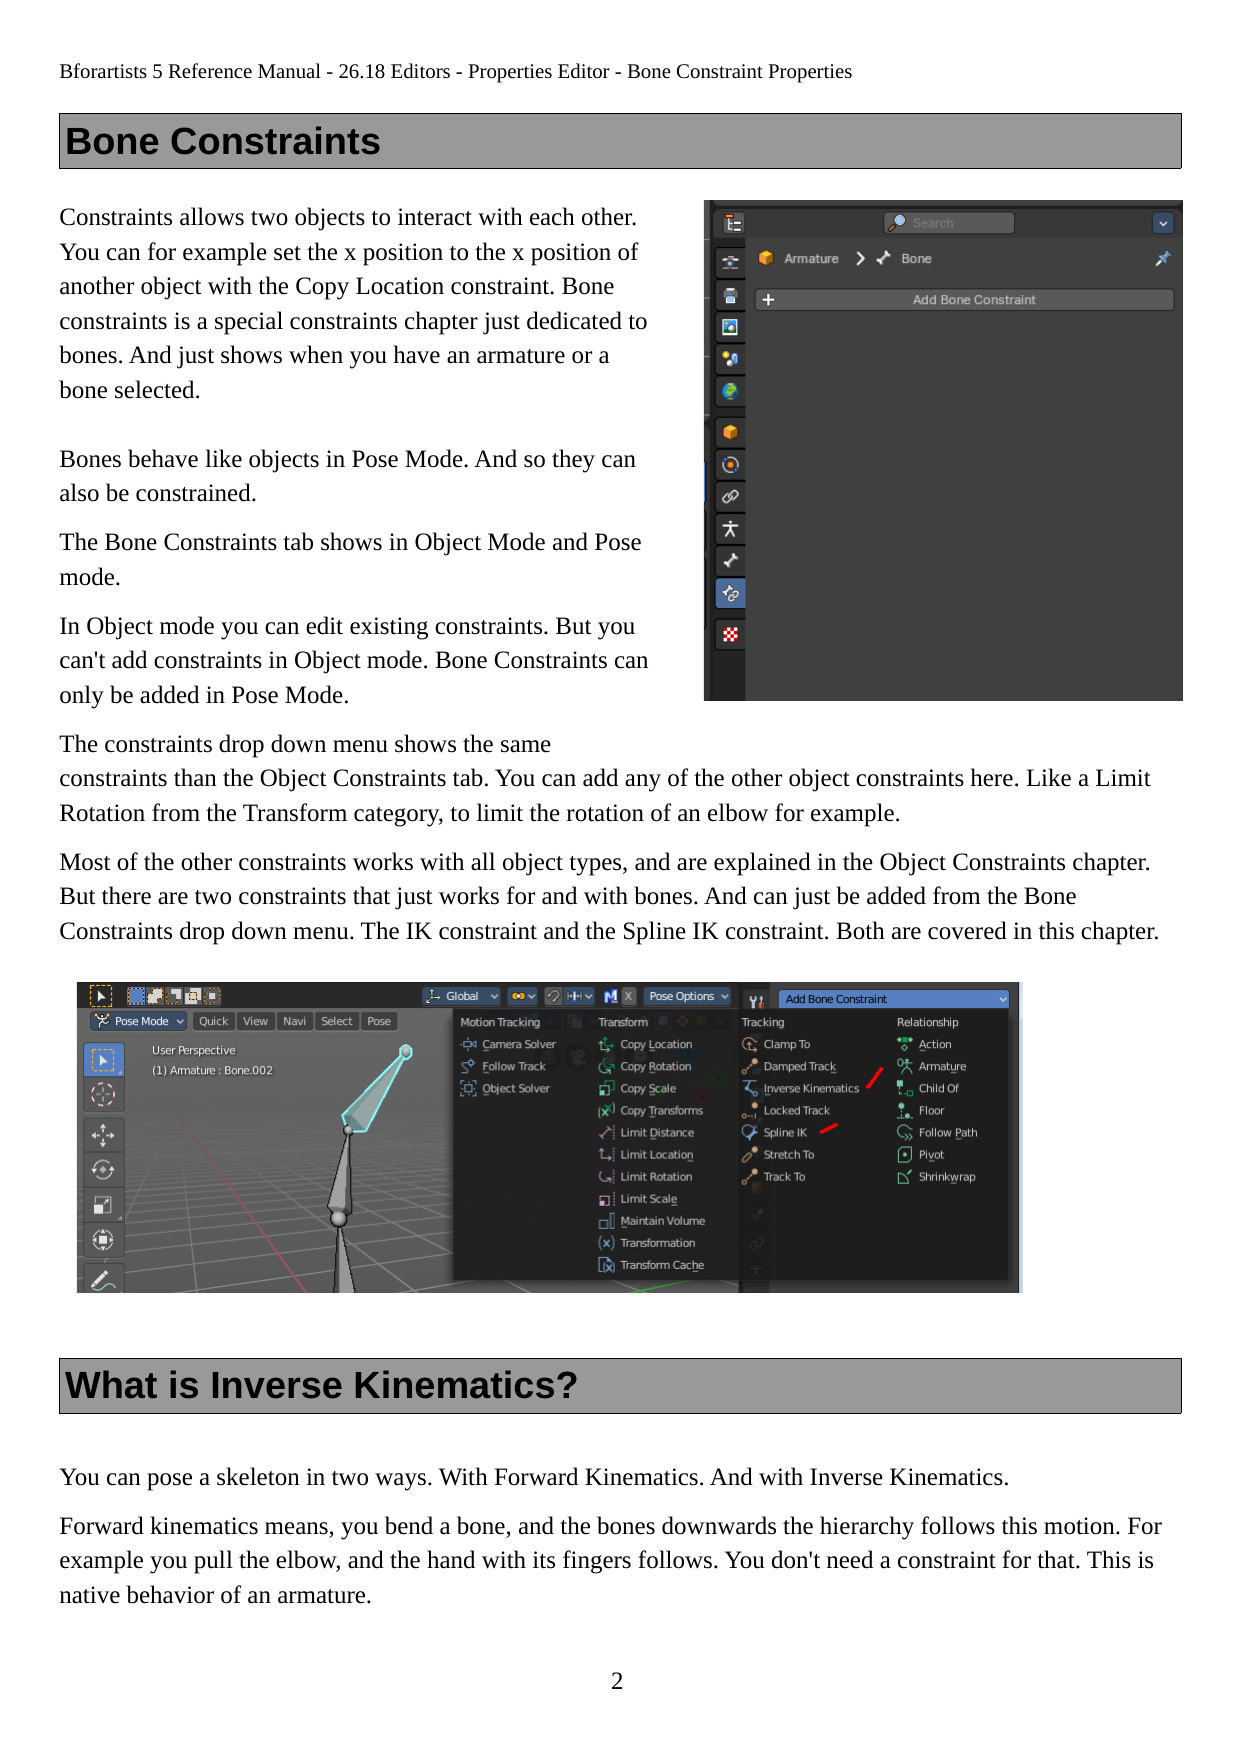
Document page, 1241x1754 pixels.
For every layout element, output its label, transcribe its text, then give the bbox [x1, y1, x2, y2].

text Most of the other constraints works with all object types, and are explained in the Object Constraints chapter. But there are two constraints that just works for and with bones. And can just be added from the Bone Constraints drop down menu. The IK constraint and the Spline IK constraint. Both are covered in this chapter. [59, 847, 1181, 944]
picture [76, 982, 1023, 1293]
text You can pose a skeleton in two ways. With Forward Kinematics. And with Inverse Kinematics. [59, 1462, 1181, 1491]
picture [703, 200, 1183, 701]
text The Bone Constraints tab shows in Object Mode and Pose mode. [59, 527, 703, 591]
text Bones behave like objects in Pose Mode. And so they can also be constrained. [59, 444, 703, 507]
text Forward kinematics means, you bend a bone, and the bones downwards the hierarchy follows this motion. For example you pull the elbow, and the hand with its fingers follows. You don't need a constraint for that. This is native behavior of an armature. [59, 1511, 1181, 1608]
text In Object mode you can edit existing constraints. But you can't add constraints in Object mode. Bone Constraints can only be added in Pose Mode. [59, 611, 1181, 708]
text The constraints drop down menu shows the same constraints than the Object Constraints tab. You can add any of the other object constraints here. Like a Limit Rotation from the Transform category, to limit the rotation of an elbow for example. [59, 729, 1181, 827]
table_header What is Inverse Kinematics? [60, 1359, 1181, 1413]
text Constraints allows two objects to interact with each other. You can for example set the x position to the x position of another object with the Copy Location constraint. Bone constraints is a special constraints chapter just dedicated to bones. And just shows when you have an armature or a bone selected. [59, 202, 703, 403]
table_header Bone Constraints [60, 114, 1181, 168]
